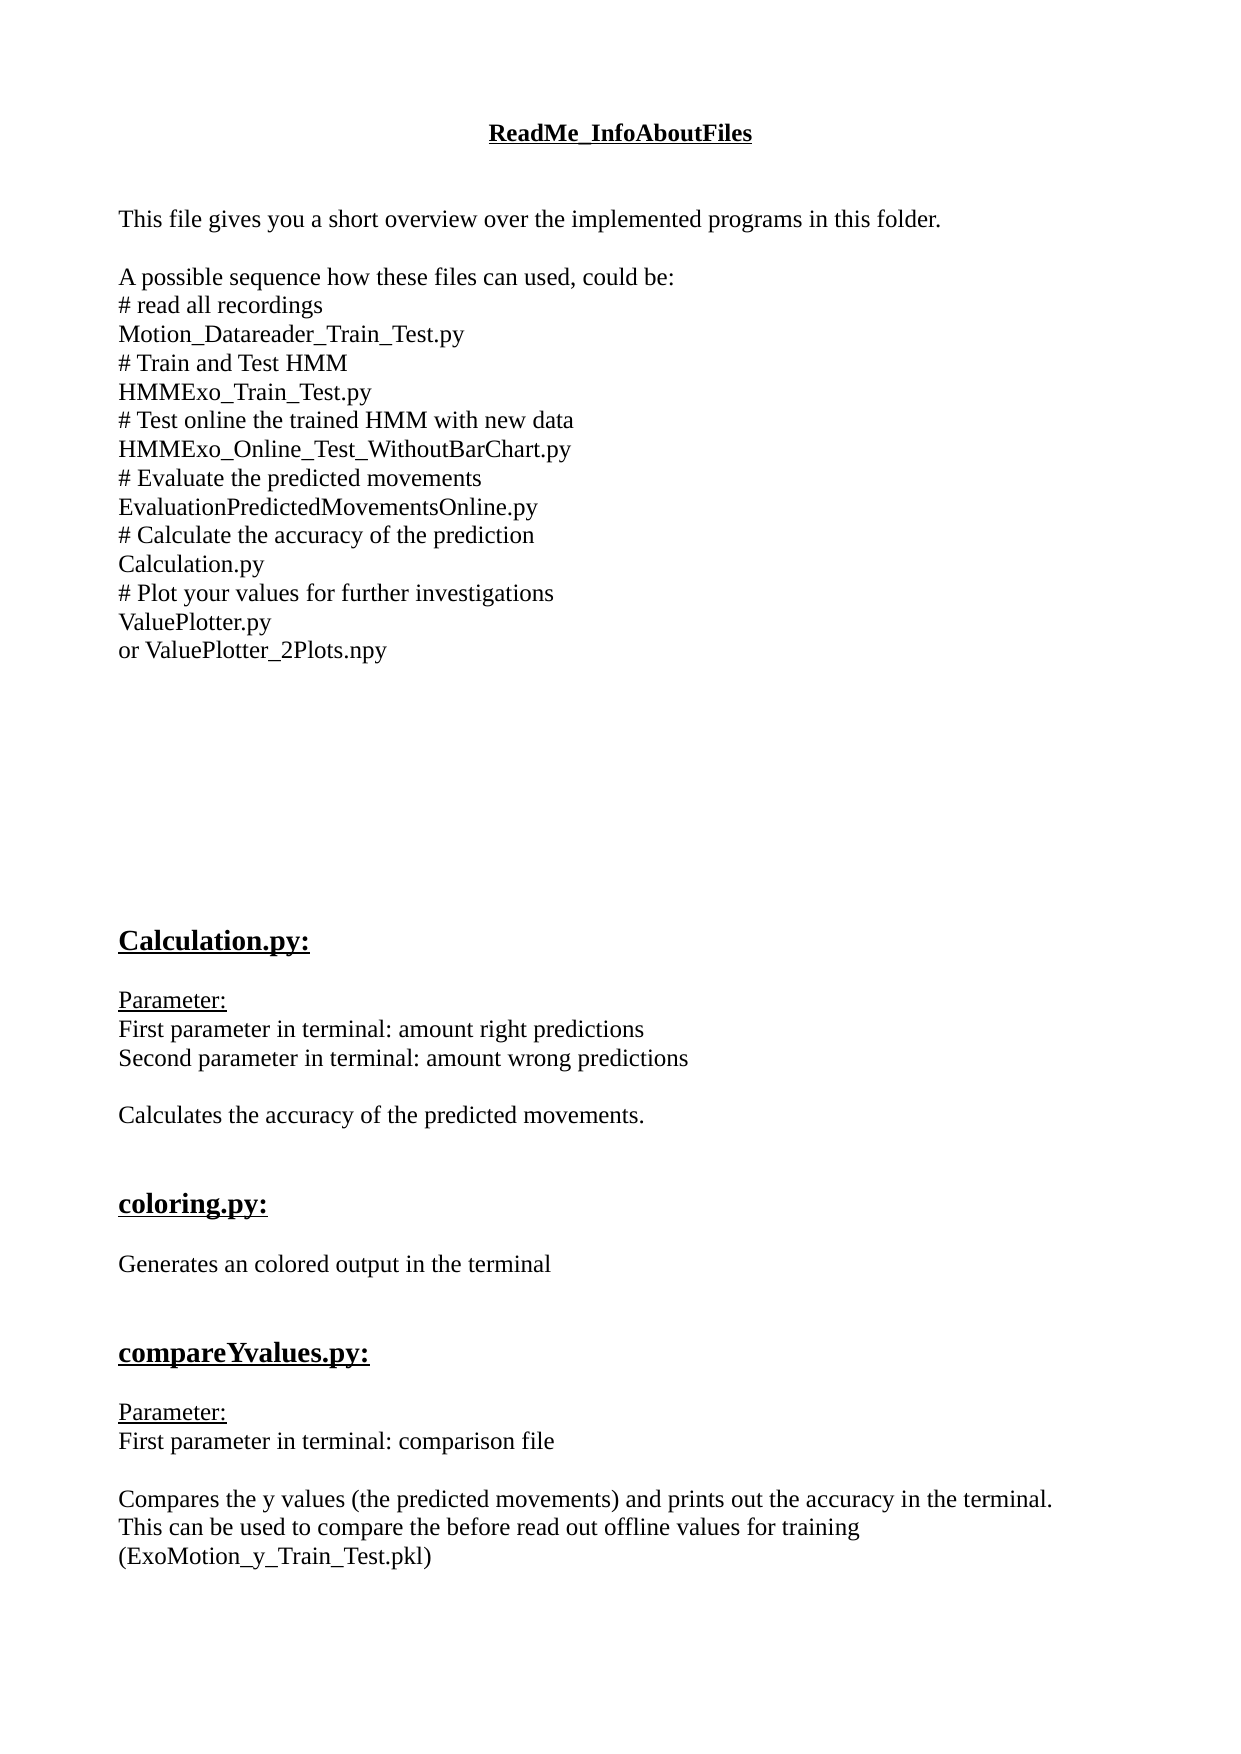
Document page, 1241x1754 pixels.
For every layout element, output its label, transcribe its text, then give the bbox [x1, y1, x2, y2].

text EvaluationPredictedMovementsOnline.py [118, 492, 1122, 521]
text # Evaluate the predicted movements [118, 463, 1122, 492]
text compareYvalues.py: Parameter: [118, 1306, 1122, 1426]
text Motion_Datareader_Train_Test.py [118, 319, 1122, 348]
text # Train and Test HMM HMMExo_Train_Test.py [118, 348, 1122, 406]
text or ValuePlotter_2Plots.npy [118, 636, 1122, 664]
text # read all recordings [118, 291, 1122, 319]
text First parameter in terminal: comparison file [118, 1426, 1122, 1455]
text Second parameter in terminal: amount wrong predictions [118, 1043, 1122, 1072]
text Compares the y values (the predicted movements) and prints out the accuracy in the terminal. [118, 1484, 1122, 1512]
text This can be used to compare the before read out offline values for training (ExoMotion_y_Train_Test.pkl) [118, 1512, 1122, 1570]
text ReadMe_InfoAboutFiles [118, 118, 1122, 147]
text Calculates the accuracy of the predicted movements. [118, 1100, 1122, 1129]
text # Test online the trained HMM with new data HMMExo_Online_Test_WithoutBarChart.py [118, 406, 1122, 463]
text First parameter in terminal: amount right predictions [118, 1014, 1122, 1043]
text Generates an colored output in the terminal [118, 1249, 1122, 1278]
text ValuePlotter.py [118, 607, 1122, 636]
text Calculation.py: [118, 923, 1122, 957]
text A possible sequence how these files can used, could be: [118, 262, 1122, 291]
text This file gives you a short overview over the implemented programs in this folder. [118, 204, 1122, 233]
text # Calculate the accuracy of the prediction [118, 521, 1122, 549]
text # Plot your values for further investigations [118, 578, 1122, 607]
text Calculation.py [118, 549, 1122, 578]
text coloring.py: [118, 1158, 1122, 1220]
text Parameter: [118, 985, 1122, 1014]
